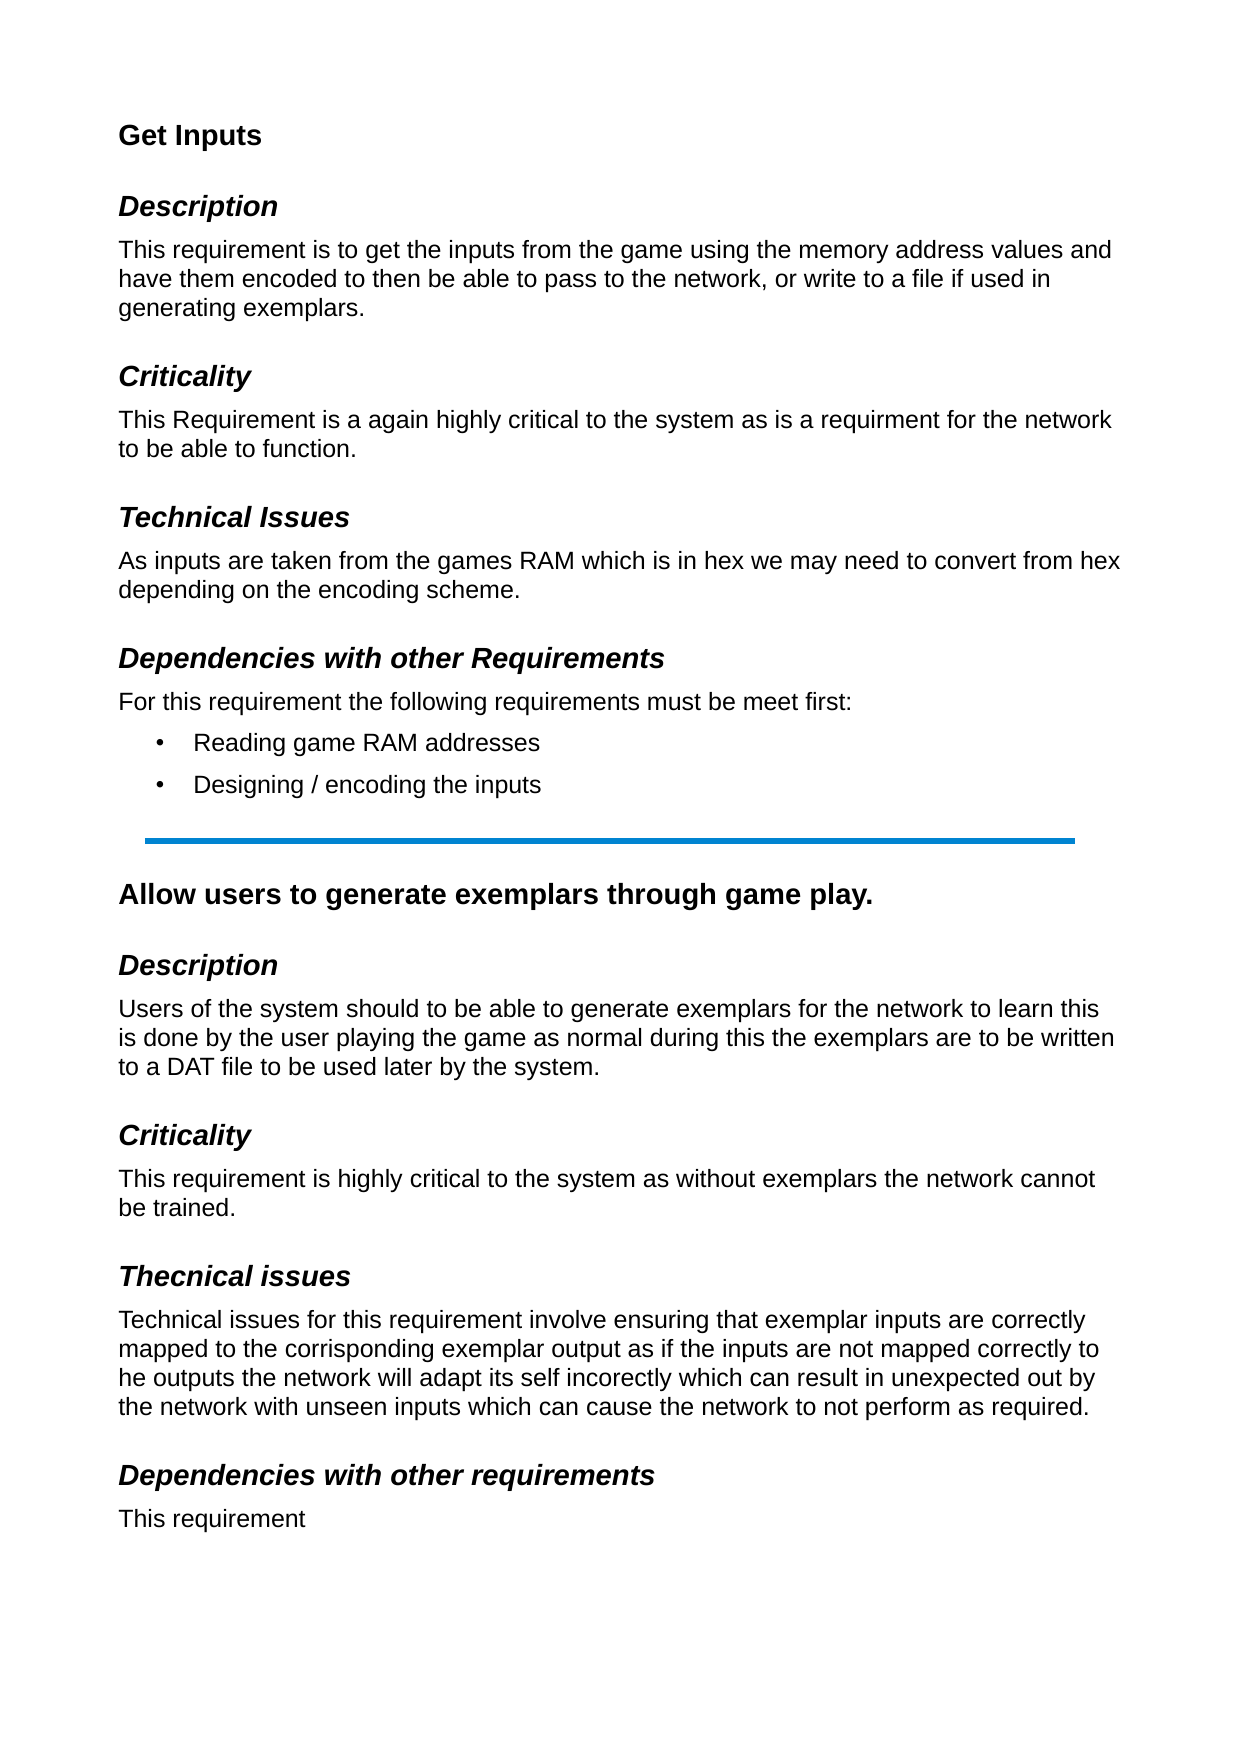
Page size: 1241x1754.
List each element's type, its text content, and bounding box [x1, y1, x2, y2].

subtitle Dependencies with other requirements [118, 1458, 1122, 1491]
list Reading game RAM addresses [156, 728, 1122, 757]
list Designing / encoding the inputs [156, 770, 1122, 798]
subtitle Dependencies with other Requirements [118, 641, 1122, 674]
text This requirement is highly critical to the system as without exemplars the network cannot be trained. [118, 1164, 1122, 1222]
subtitle Description [118, 189, 1122, 223]
subtitle Get Inputs [118, 118, 1122, 152]
subtitle Thecnical issues [118, 1259, 1122, 1293]
subtitle Criticality [118, 1118, 1122, 1152]
subtitle Description [118, 948, 1122, 982]
text This requirement is to get the inputs from the game using the memory address values and have them encoded to then be able to pass to the network, or write to a file if used in generating exemplars. [118, 235, 1122, 321]
subtitle Technical Issues [118, 500, 1122, 533]
text This Requirement is a again highly critical to the system as is a requirment for the network to be able to function. [118, 405, 1122, 462]
subtitle Criticality [118, 359, 1122, 392]
subtitle Allow users to generate exemplars through game play. [118, 877, 1122, 911]
text This requirement [118, 1504, 1122, 1532]
text Users of the system should to be able to generate exemplars for the network to learn this is done by the user playing the game as normal during this the exemplars are to be written to a DAT file to be used later by the system. [118, 994, 1122, 1081]
text For this requirement the following requirements must be meet first: [118, 687, 1122, 716]
text As inputs are taken from the games RAM which is in hex we may need to convert from hex depending on the encoding scheme. [118, 546, 1122, 603]
text Technical issues for this requirement involve ensuring that exemplar inputs are correctly mapped to the corrisponding exemplar output as if the inputs are not mapped correctly to he outputs the network will adapt its self incorectly which can result in unexpected out by the network with unseen inputs which can cause the network to not perform as required. [118, 1305, 1122, 1420]
